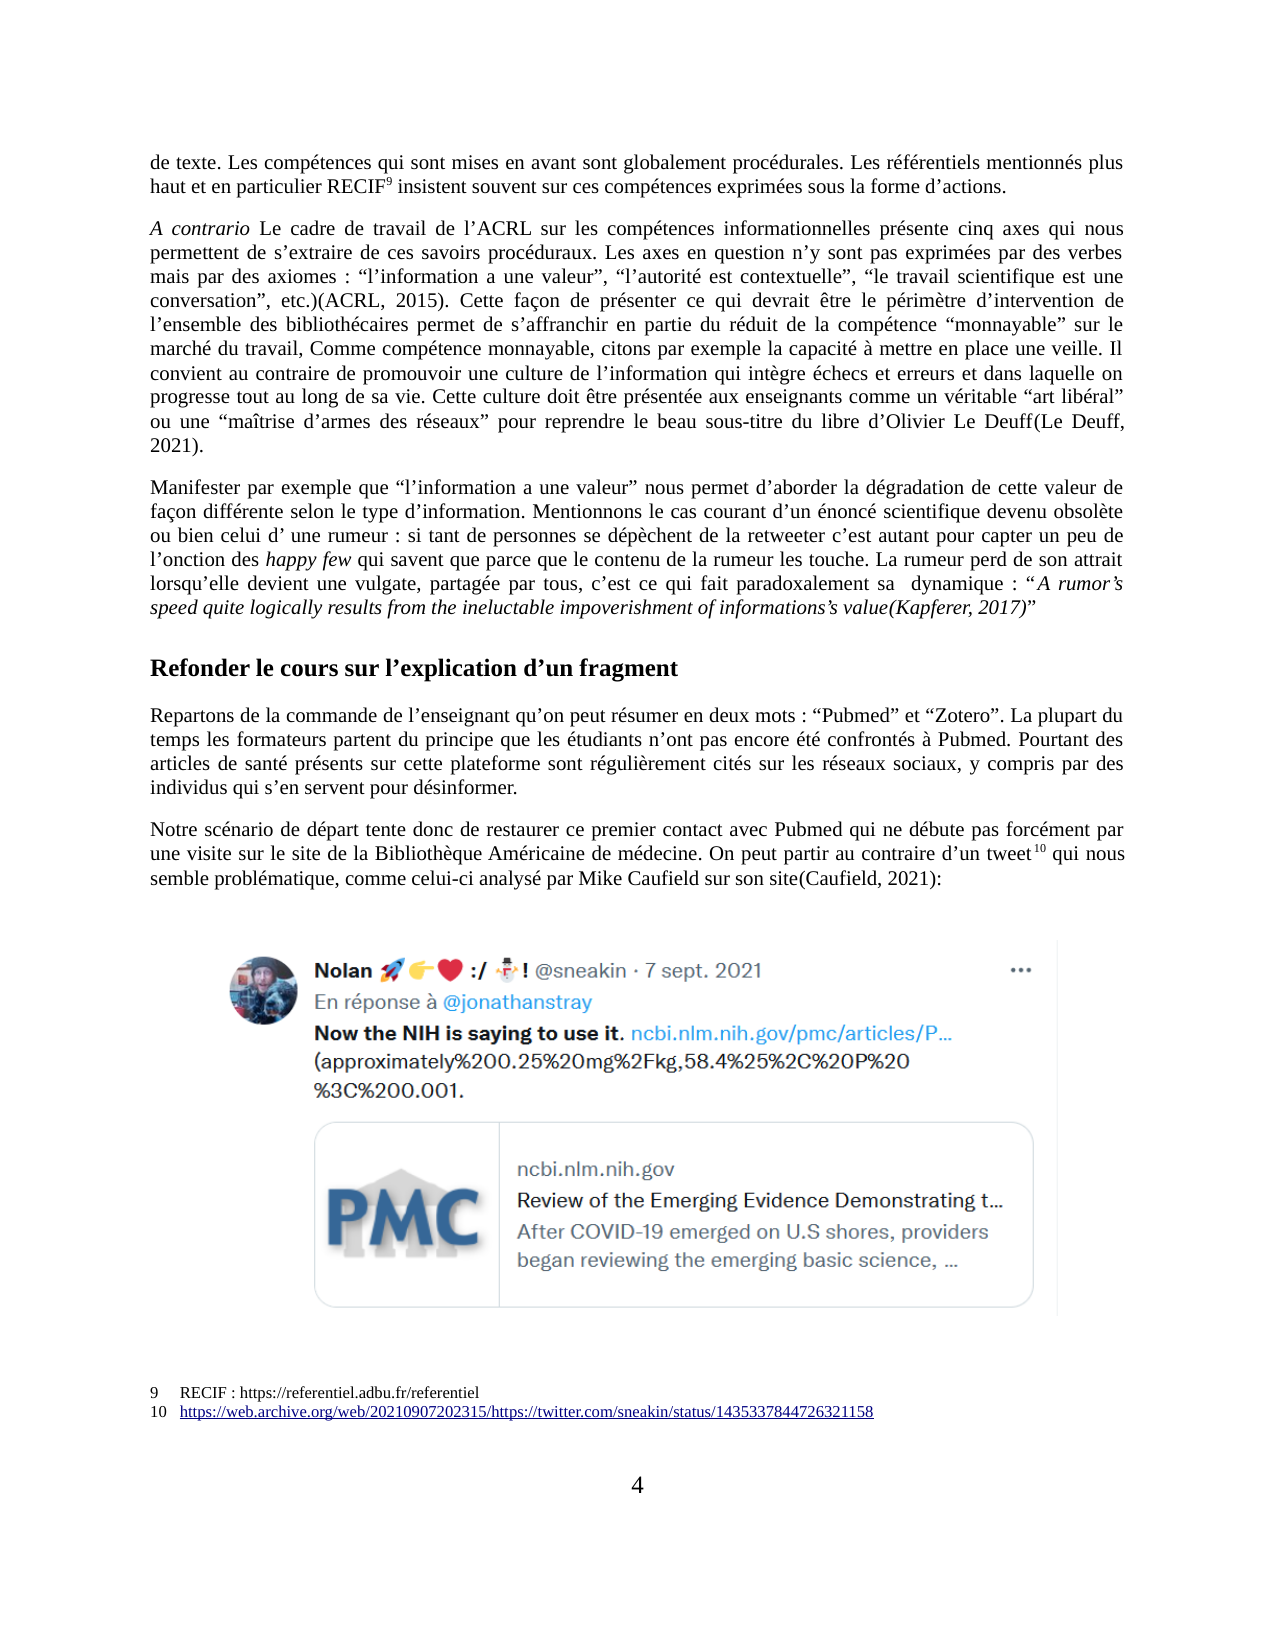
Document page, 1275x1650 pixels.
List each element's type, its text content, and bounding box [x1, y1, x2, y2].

text de texte. Les compétences qui sont mises en avant sont globalement procédurales. Les référentiels mentionnés plus haut et en particulier RECIF insistent souvent sur ces compétences exprimées sous la forme d’actions. [150, 150, 1125, 198]
text A contrario Le cadre de travail de l’ACRL sur les compétences informationnelles présente cinq axes qui nous permettent de s’extraire de ces savoirs procéduraux. Les axes en question n’y sont pas exprimées par des verbes mais par des axiomes : “l’information a une valeur”, “l’autorité est contextuelle”, “le travail scientifique est une conversation”, etc.)(ACRL, 2015). Cette façon de présenter ce qui devrait être le périmètre d’intervention de l’ensemble des bibliothécaires permet de s’affranchir en partie du réduit de la compétence “monnayable” sur le marché du travail, Comme compétence monnayable, citons par exemple la capacité à mettre en place une veille. Il convient au contraire de promouvoir une culture de l’information qui intègre échecs et erreurs et dans laquelle on progresse tout au long de sa vie. Cette culture doit être présentée aux enseignants comme un véritable “art libéral” ou une “maîtrise d’armes des réseaux” pour reprendre le beau sous-titre du libre d’Olivier Le Deuff(Le Deuff, 2021). [150, 216, 1125, 457]
picture [212, 940, 1063, 1316]
text Manifester par exemple que “l’information a une valeur” nous permet d’aborder la dégradation de cette valeur de façon différente selon le type d’information. Mentionnons le cas courant d’un énoncé scientifique devenu obsolète ou bien celui d’ une rumeur : si tant de personnes se dépèchent de la retweeter c’est autant pour capter un peu de l’onction des happy few qui savent que parce que le contenu de la rumeur les touche. La rumeur perd de son attrait lorsqu’elle devient une vulgate, partagée par tous, c’est ce qui fait paradoxalement sa dynamique : “A rumor’s speed quite logically results from the ineluctable impoverishment of informations’s value(Kapferer, 2017)” [150, 474, 1125, 619]
text Repartons de la commande de l’enseignant qu’on peut résumer en deux mots : “Pubmed” et “Zotero”. La plupart du temps les formateurs partent du principe que les étudiants n’ont pas encore été confrontés à Pubmed. Pourtant des articles de santé présents sur cette plateforme sont régulièrement cités sur les réseaux sociaux, y compris par des individus qui s’en servent pour désinformer. [150, 703, 1125, 799]
text Notre scénario de départ tente donc de restaurer ce premier contact avec Pubmed qui ne débute pas forcément par une visite sur le site de la Bibliothèque Américaine de médecine. On peut partir au contraire d’un tweet qui nous semble problématique, comme celui-ci analysé par Mike Caufield sur son site(Caufield, 2021): [150, 817, 1125, 889]
subtitle Refonder le cours sur l’explication d’un fragment [150, 653, 1125, 682]
text RECIF : https://referentiel.adbu.fr/referentiel [150, 1382, 1125, 1402]
text https://web.archive.org/web/20210907202315/https://twitter.com/sneakin/status/1435337844726321158 [150, 1402, 1125, 1421]
